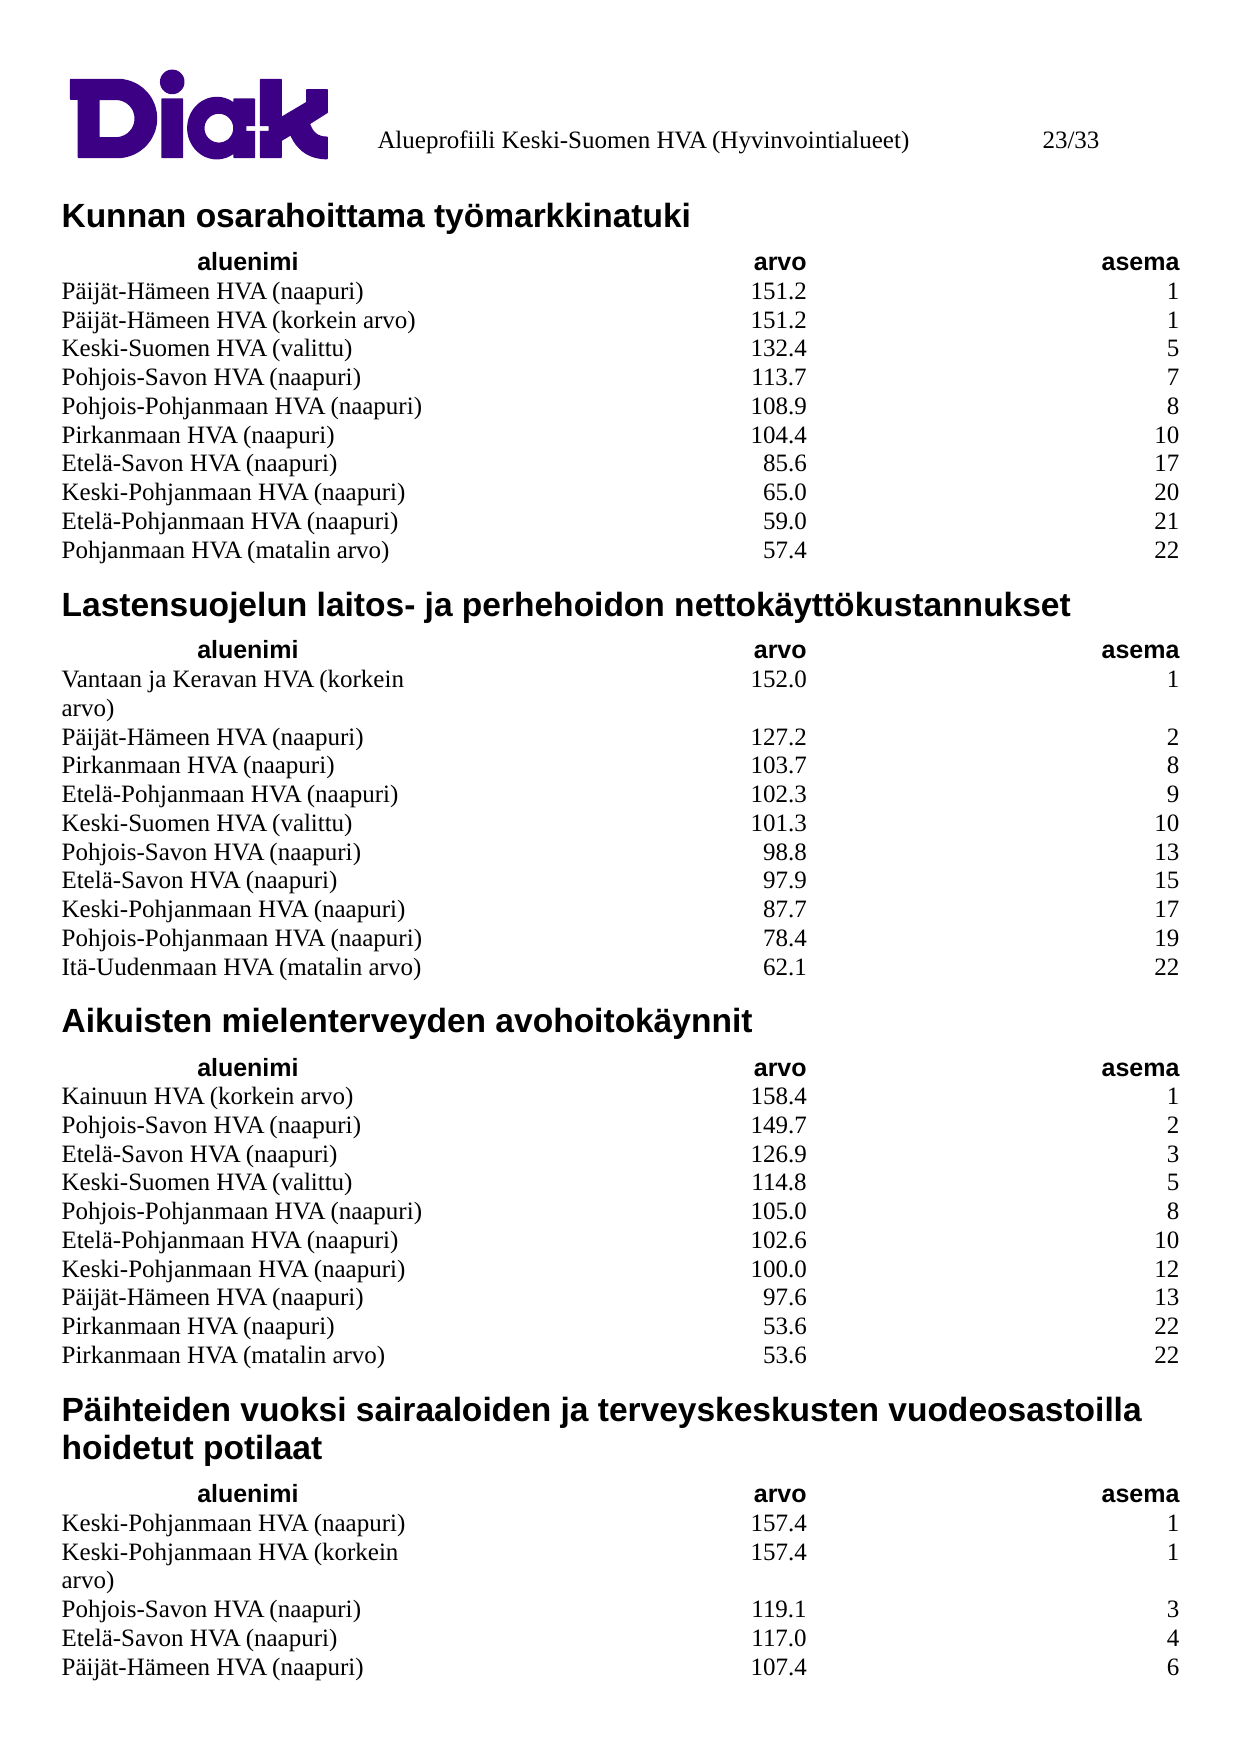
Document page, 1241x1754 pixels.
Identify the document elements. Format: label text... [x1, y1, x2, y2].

table_cell Vantaan ja Keravan HVA (korkein arvo) [61, 664, 434, 722]
table_cell 101.3 [434, 808, 806, 837]
table_cell Pirkanmaan HVA (naapuri) [61, 1311, 434, 1340]
table_cell 104.4 [434, 420, 806, 448]
table_cell 3 [806, 1139, 1179, 1167]
subtitle Aikuisten mielenterveyden avohoitokäynnit [61, 1001, 1179, 1040]
table_cell Keski-Pohjanmaan HVA (naapuri) [61, 894, 434, 923]
table_cell Pohjois-Savon HVA (naapuri) [61, 362, 434, 391]
table_cell Pohjanmaan HVA (matalin arvo) [61, 535, 434, 563]
table_cell 105.0 [434, 1196, 806, 1225]
table_cell 127.2 [434, 722, 806, 751]
table_cell 2 [806, 1110, 1179, 1139]
table_cell Pohjois-Savon HVA (naapuri) [61, 837, 434, 866]
table_cell 2 [806, 722, 1179, 751]
table_cell Etelä-Savon HVA (naapuri) [61, 866, 434, 894]
table_header aluenimi [61, 247, 434, 276]
table_cell 108.9 [434, 391, 806, 420]
table_cell Päijät-Hämeen HVA (korkein arvo) [61, 305, 434, 333]
table_cell 103.7 [434, 751, 806, 779]
table_cell Etelä-Pohjanmaan HVA (naapuri) [61, 506, 434, 535]
table_cell 20 [806, 477, 1179, 506]
table_cell Pirkanmaan HVA (naapuri) [61, 751, 434, 779]
table_cell 8 [806, 751, 1179, 779]
table_cell 22 [806, 1340, 1179, 1369]
table_cell 1 [806, 664, 1179, 722]
table_header asema [806, 247, 1179, 276]
table_cell 97.6 [434, 1283, 806, 1311]
table_cell 113.7 [434, 362, 806, 391]
table_cell 157.4 [434, 1508, 806, 1537]
table_cell 1 [806, 1081, 1179, 1110]
table_cell 78.4 [434, 923, 806, 952]
table_cell 7 [806, 362, 1179, 391]
table_cell Pohjois-Savon HVA (naapuri) [61, 1594, 434, 1623]
table_cell 85.6 [434, 449, 806, 477]
table_cell Pirkanmaan HVA (matalin arvo) [61, 1340, 434, 1369]
table_header aluenimi [61, 636, 434, 664]
subtitle Lastensuojelun laitos- ja perhehoidon nettokäyttökustannukset [61, 584, 1179, 623]
table_cell Keski-Pohjanmaan HVA (naapuri) [61, 1254, 434, 1282]
table_cell 98.8 [434, 837, 806, 866]
table_cell 10 [806, 808, 1179, 837]
table_cell 15 [806, 866, 1179, 894]
table_header asema [806, 1479, 1179, 1508]
table_cell 9 [806, 779, 1179, 808]
table_cell 152.0 [434, 664, 806, 722]
table_cell 97.9 [434, 866, 806, 894]
table_cell 1 [806, 1537, 1179, 1594]
table_cell 5 [806, 334, 1179, 362]
table_header arvo [434, 636, 806, 664]
table_cell 65.0 [434, 477, 806, 506]
table_cell 126.9 [434, 1139, 806, 1167]
table_cell 22 [806, 1311, 1179, 1340]
table_cell Etelä-Savon HVA (naapuri) [61, 1623, 434, 1652]
table_cell Keski-Pohjanmaan HVA (naapuri) [61, 1508, 434, 1537]
table_cell 158.4 [434, 1081, 806, 1110]
table_cell Keski-Suomen HVA (valittu) [61, 1168, 434, 1196]
table_cell Etelä-Pohjanmaan HVA (naapuri) [61, 1225, 434, 1254]
table_cell 151.2 [434, 276, 806, 305]
table_cell Kainuun HVA (korkein arvo) [61, 1081, 434, 1110]
table_cell 3 [806, 1594, 1179, 1623]
table_cell 100.0 [434, 1254, 806, 1282]
table_cell 157.4 [434, 1537, 806, 1594]
table_cell Keski-Suomen HVA (valittu) [61, 808, 434, 837]
table_header arvo [434, 1053, 806, 1081]
table_cell Itä-Uudenmaan HVA (matalin arvo) [61, 952, 434, 981]
table_cell Etelä-Savon HVA (naapuri) [61, 449, 434, 477]
table_cell 57.4 [434, 535, 806, 563]
table_cell Etelä-Savon HVA (naapuri) [61, 1139, 434, 1167]
table_cell 1 [806, 305, 1179, 333]
table_cell 12 [806, 1254, 1179, 1282]
table_cell 132.4 [434, 334, 806, 362]
table_cell 53.6 [434, 1311, 806, 1340]
table_cell 22 [806, 535, 1179, 563]
table_cell Keski-Pohjanmaan HVA (korkein arvo) [61, 1537, 434, 1594]
table_cell 8 [806, 391, 1179, 420]
table_cell 107.4 [434, 1652, 806, 1681]
table_cell 87.7 [434, 894, 806, 923]
table_cell 151.2 [434, 305, 806, 333]
subtitle Kunnan osarahoittama työmarkkinatuki [61, 196, 1179, 235]
table_cell Etelä-Pohjanmaan HVA (naapuri) [61, 779, 434, 808]
table_header asema [806, 636, 1179, 664]
table_cell 22 [806, 952, 1179, 981]
table_header aluenimi [61, 1053, 434, 1081]
table_header asema [806, 1053, 1179, 1081]
table_cell 19 [806, 923, 1179, 952]
table_cell 114.8 [434, 1168, 806, 1196]
table_cell 17 [806, 894, 1179, 923]
table_cell 102.3 [434, 779, 806, 808]
table_cell 53.6 [434, 1340, 806, 1369]
table_cell 149.7 [434, 1110, 806, 1139]
table_cell 13 [806, 837, 1179, 866]
table_cell 21 [806, 506, 1179, 535]
table_cell 4 [806, 1623, 1179, 1652]
table_cell 17 [806, 449, 1179, 477]
table_cell Päijät-Hämeen HVA (naapuri) [61, 722, 434, 751]
table_cell 62.1 [434, 952, 806, 981]
table_cell Keski-Suomen HVA (valittu) [61, 334, 434, 362]
table_cell Pohjois-Pohjanmaan HVA (naapuri) [61, 1196, 434, 1225]
table_cell 10 [806, 420, 1179, 448]
table_cell 117.0 [434, 1623, 806, 1652]
table_cell 6 [806, 1652, 1179, 1681]
table_cell Keski-Pohjanmaan HVA (naapuri) [61, 477, 434, 506]
table_cell 102.6 [434, 1225, 806, 1254]
table_cell 13 [806, 1283, 1179, 1311]
table_cell 59.0 [434, 506, 806, 535]
table_header aluenimi [61, 1479, 434, 1508]
table_cell 1 [806, 1508, 1179, 1537]
table_cell 5 [806, 1168, 1179, 1196]
table_cell 1 [806, 276, 1179, 305]
table_cell Pohjois-Savon HVA (naapuri) [61, 1110, 434, 1139]
table_header arvo [434, 247, 806, 276]
table_cell Pohjois-Pohjanmaan HVA (naapuri) [61, 391, 434, 420]
table_cell 119.1 [434, 1594, 806, 1623]
table_cell Pohjois-Pohjanmaan HVA (naapuri) [61, 923, 434, 952]
table_cell Päijät-Hämeen HVA (naapuri) [61, 276, 434, 305]
table_cell Päijät-Hämeen HVA (naapuri) [61, 1652, 434, 1681]
table_header arvo [434, 1479, 806, 1508]
table_cell 10 [806, 1225, 1179, 1254]
subtitle Päihteiden vuoksi sairaaloiden ja terveyskeskusten vuodeosastoilla hoidetut potilaat [61, 1389, 1179, 1467]
table_cell Päijät-Hämeen HVA (naapuri) [61, 1283, 434, 1311]
table_cell 8 [806, 1196, 1179, 1225]
table_cell Pirkanmaan HVA (naapuri) [61, 420, 434, 448]
